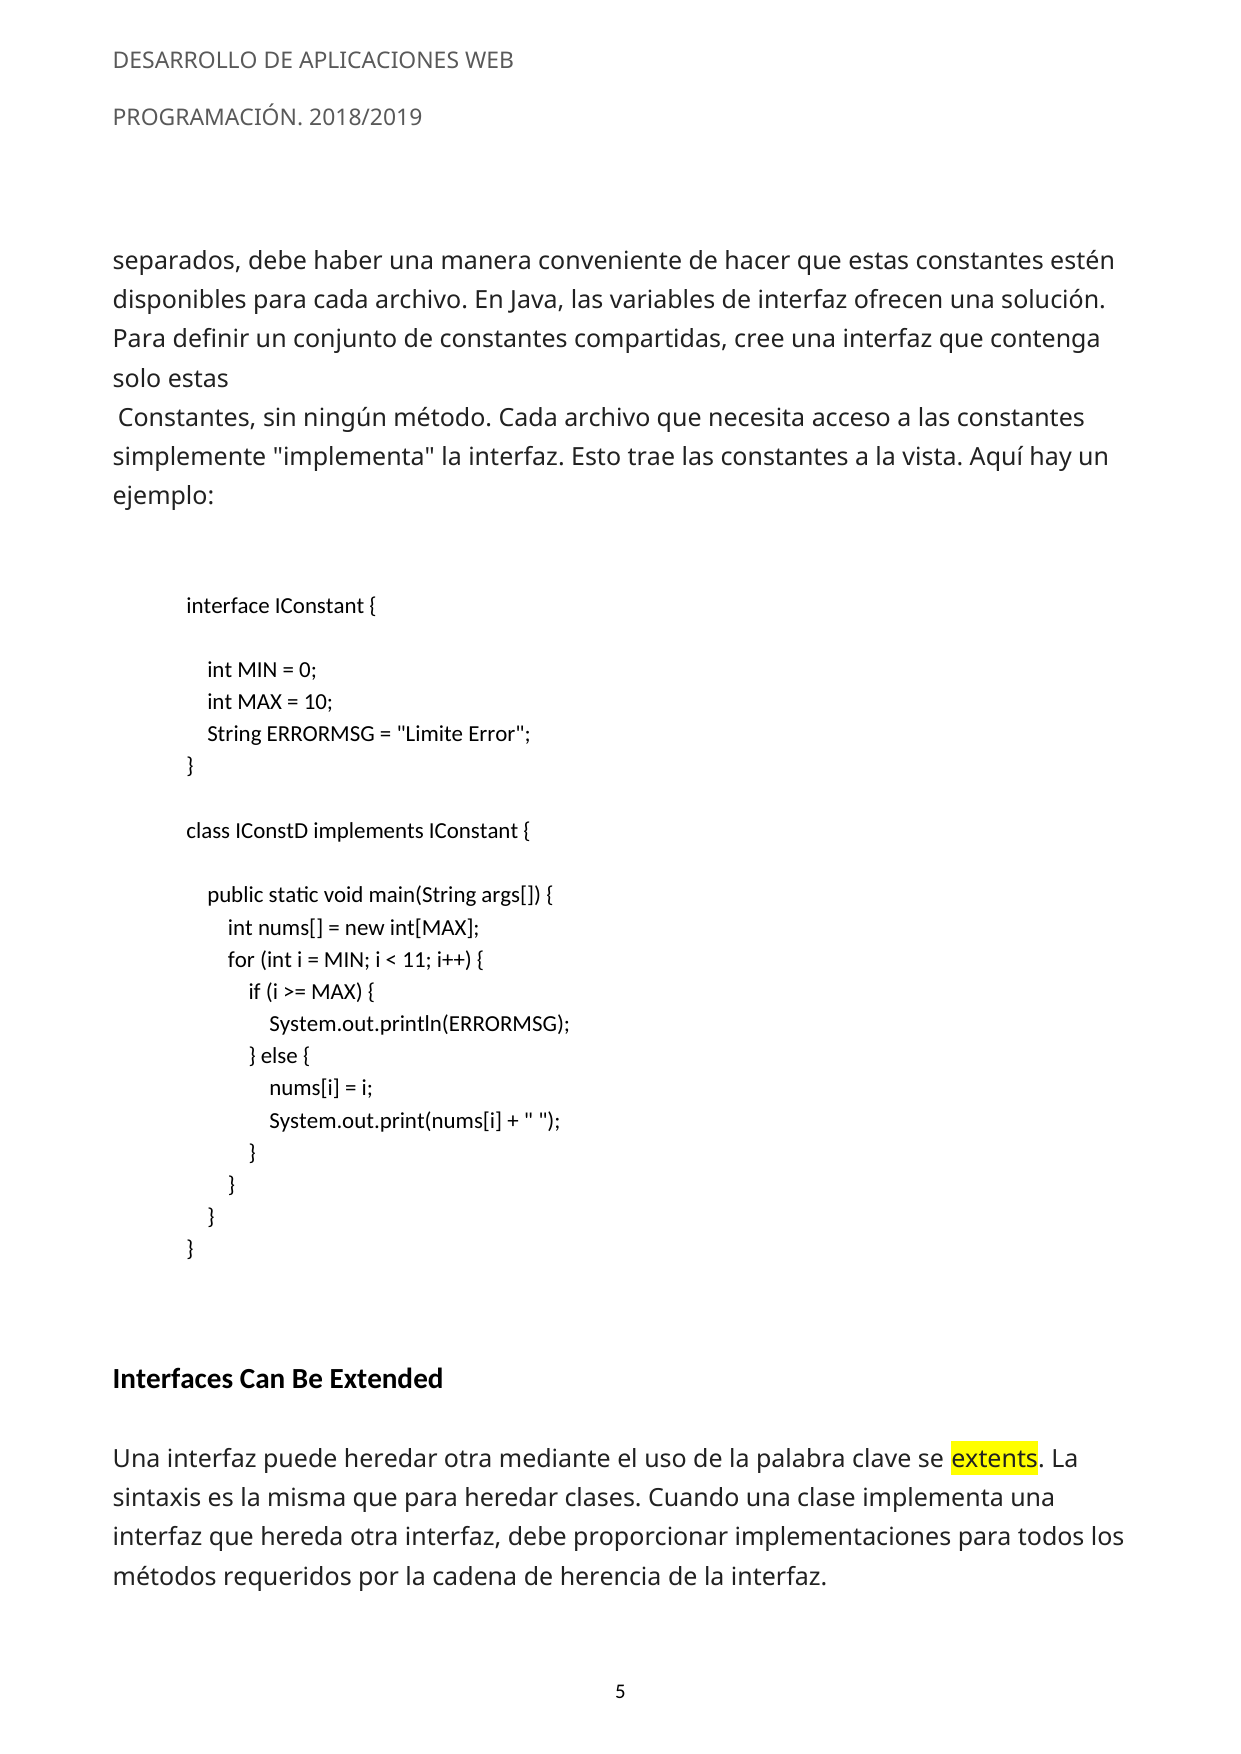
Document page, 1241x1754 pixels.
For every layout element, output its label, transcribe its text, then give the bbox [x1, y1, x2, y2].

text } [186, 1170, 1128, 1198]
text class IConstD implements IConstant { [186, 816, 1128, 844]
text } [186, 752, 1128, 780]
text System.out.print(nums[i] + " "); [186, 1106, 1128, 1134]
text for (int i = MIN; i < 11; i++) { [186, 945, 1128, 973]
text Interfaces Can Be Extended [112, 1358, 1128, 1396]
text } [186, 1138, 1128, 1166]
text separados, debe haber una manera conveniente de hacer que estas constantes estén disponibles para cada archivo. En Java, las variables de interfaz ofrecen una solución. Para definir un conjunto de constantes compartidas, cree una interfaz que contenga solo estas [112, 243, 1128, 394]
text } [186, 1234, 1128, 1262]
text System.out.println(ERRORMSG); [186, 1009, 1128, 1037]
text int MIN = 0; [186, 655, 1128, 683]
text } else { [186, 1041, 1128, 1069]
text int MAX = 10; [186, 687, 1128, 715]
text interface IConstant { [186, 591, 1128, 619]
text nums[i] = i; [186, 1073, 1128, 1102]
text int nums[] = new int[MAX]; [186, 913, 1128, 941]
text String ERRORMSG = "Limite Error"; [186, 719, 1128, 747]
text } [186, 1202, 1128, 1230]
text public static void main(String args[]) { [186, 880, 1128, 908]
text Constantes, sin ningún método. Cada archivo que necesita acceso a las constantes simplemente "implementa" la interfaz. Esto trae las constantes a la vista. Aquí hay un ejemplo: [112, 399, 1128, 512]
text if (i >= MAX) { [186, 977, 1128, 1005]
text Una interfaz puede heredar otra mediante el uso de la palabra clave se extents. La sintaxis es la misma que para heredar clases. Cuando una clase implementa una interfaz que hereda otra interfaz, debe proporcionar implementaciones para todos los métodos requeridos por la cadena de herencia de la interfaz. [112, 1441, 1128, 1592]
